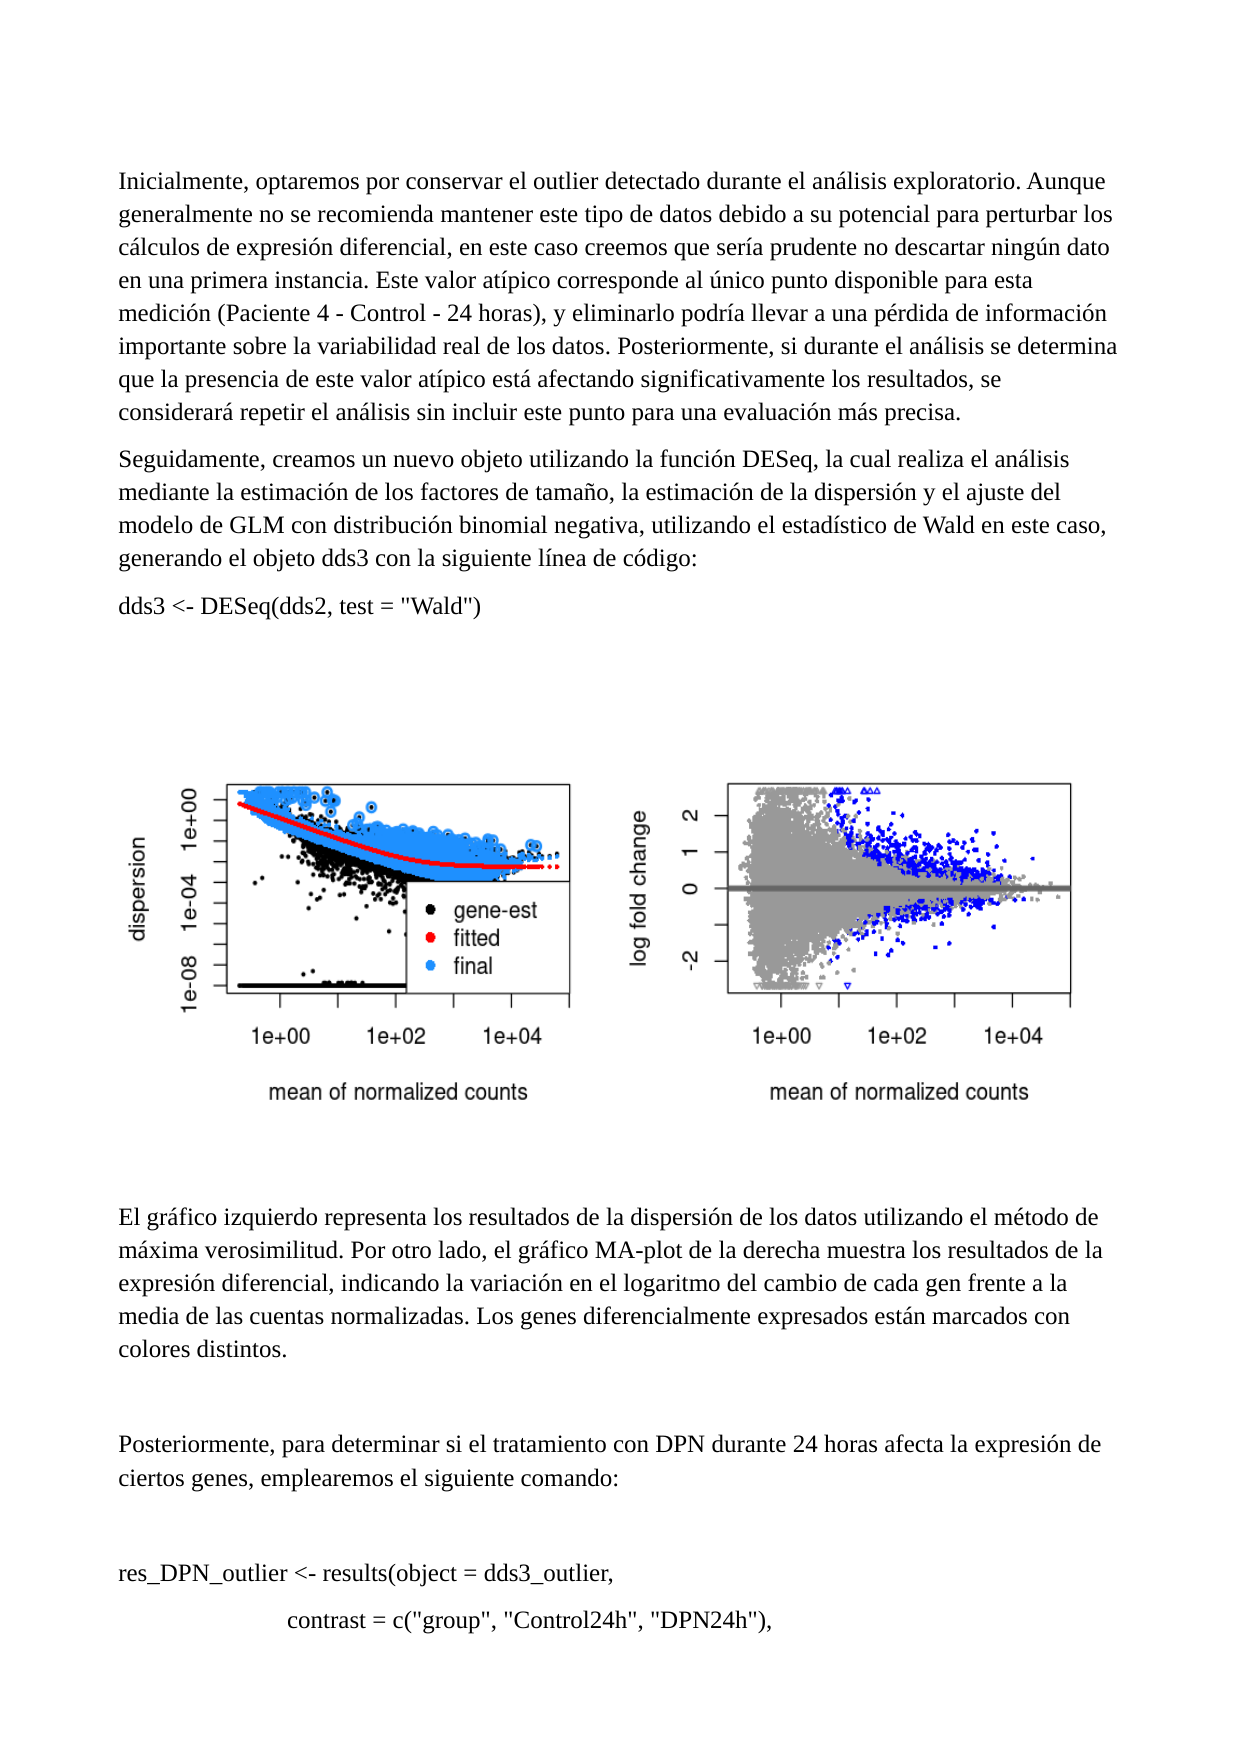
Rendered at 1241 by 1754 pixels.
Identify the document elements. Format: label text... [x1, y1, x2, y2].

text El gráfico izquierdo representa los resultados de la dispersión de los datos utilizando el método de máxima verosimilitud. Por otro lado, el gráfico MA-plot de la derecha muestra los resultados de la expresión diferencial, indicando la variación en el logaritmo del cambio de cada gen frente a la media de las cuentas normalizadas. Los genes diferencialmente expresados están marcados con colores distintos. [118, 1202, 1122, 1363]
text contrast = c("group", "Control24h", "DPN24h"), [118, 1605, 1122, 1634]
text Posteriormente, para determinar si el tratamiento con DPN durante 24 horas afecta la expresión de ciertos genes, emplearemos el siguiente comando: [118, 1429, 1122, 1491]
text Seguidamente, creamos un nuevo objeto utilizando la función DESeq, la cual realiza el análisis mediante la estimación de los factores de tamaño, la estimación de la dispersión y el ajuste del modelo de GLM con distribución binomial negativa, utilizando el estadístico de Wald en este caso, generando el objeto dds3 con la siguiente línea de código: [118, 444, 1122, 572]
picture [121, 757, 1125, 1136]
text Inicialmente, optaremos por conservar el outlier detectado durante el análisis exploratorio. Aunque generalmente no se recomienda mantener este tipo de datos debido a su potencial para perturbar los cálculos de expresión diferencial, en este caso creemos que sería prudente no descartar ningún dato en una primera instancia. Este valor atípico corresponde al único punto disponible para esta medición (Paciente 4 - Control - 24 horas), y eliminarlo podría llevar a una pérdida de información importante sobre la variabilidad real de los datos. Posteriormente, si durante el análisis se determina que la presencia de este valor atípico está afectando significativamente los resultados, se considerará repetir el análisis sin incluir este punto para una evaluación más precisa. [118, 166, 1122, 426]
text dds3 <- DESeq(dds2, test = "Wald") [118, 591, 1122, 620]
text res_DPN_outlier <- results(object = dds3_outlier, [118, 1558, 1122, 1587]
